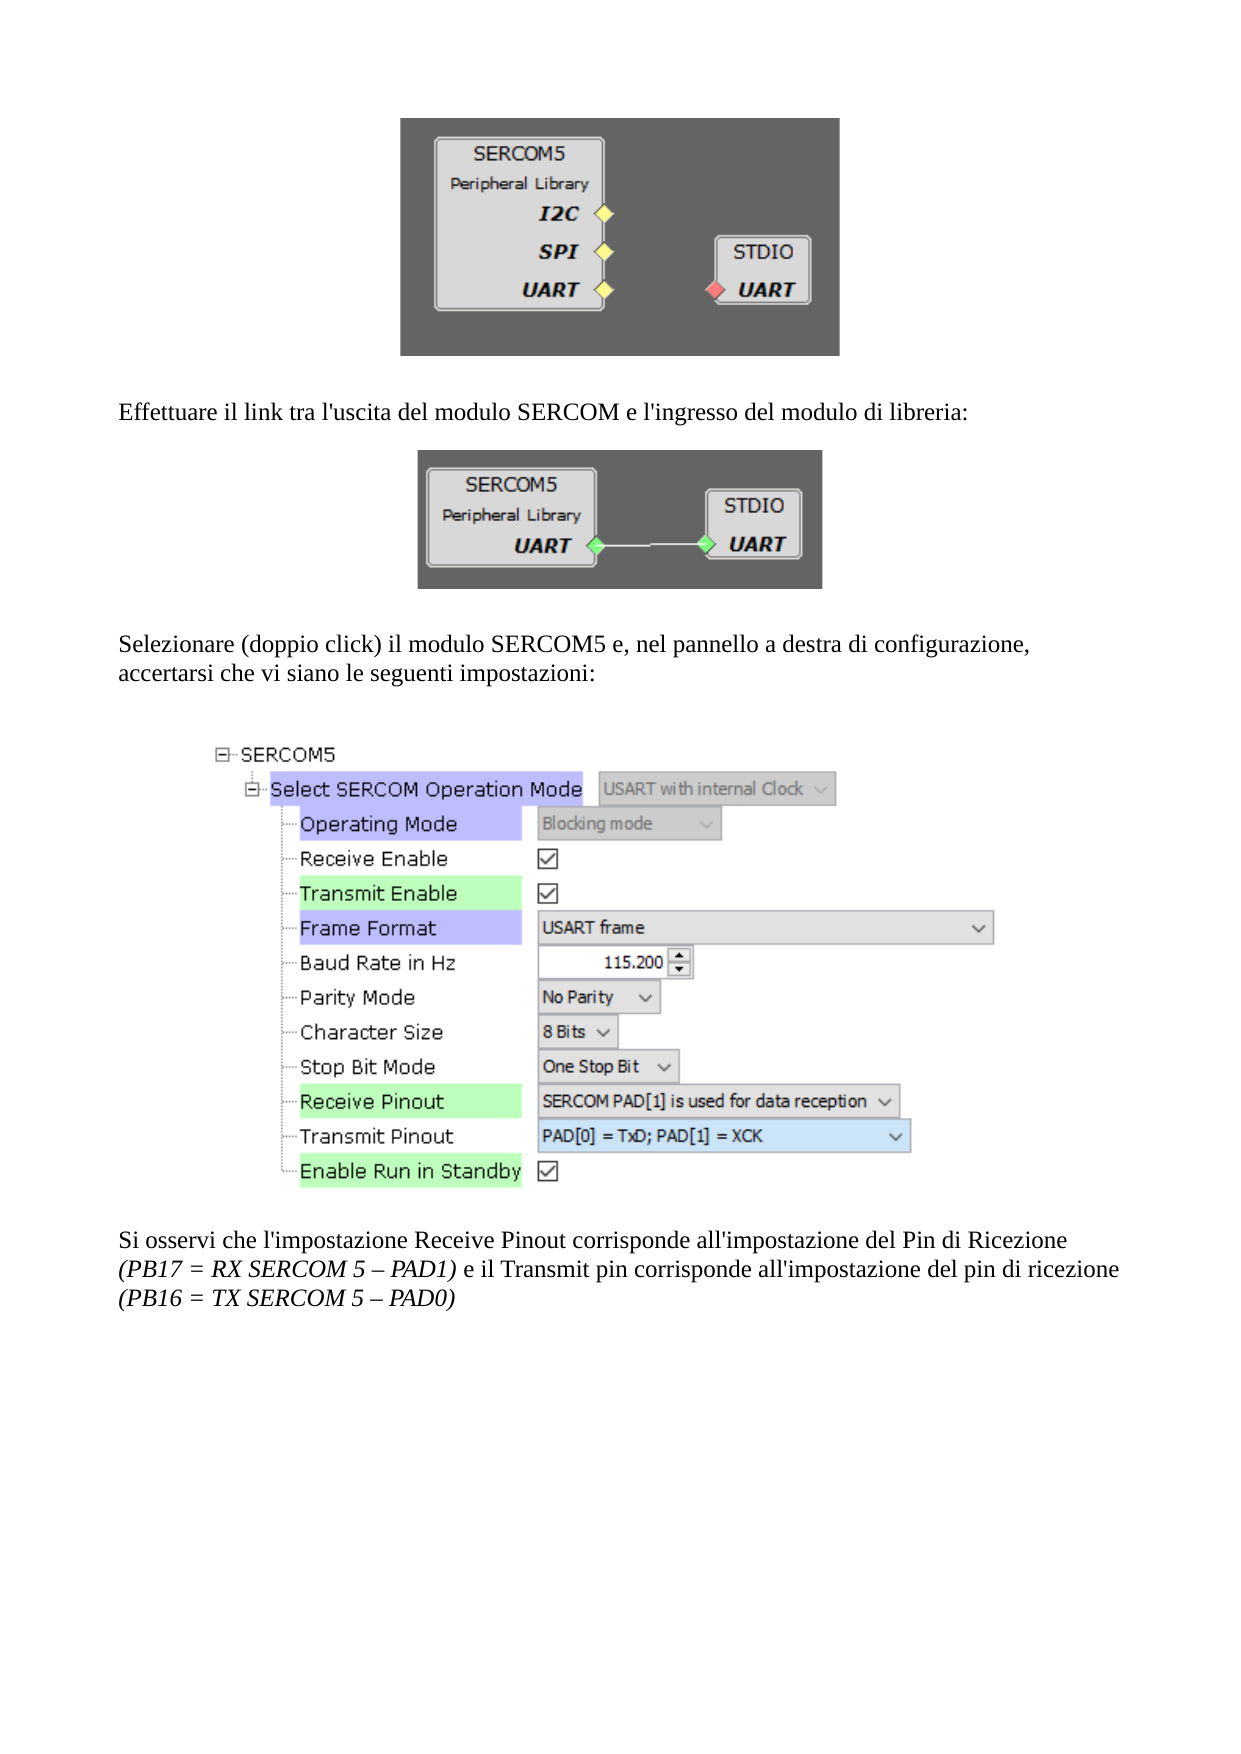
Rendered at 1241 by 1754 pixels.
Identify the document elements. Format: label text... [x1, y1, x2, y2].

text Si osservi che l'impostazione Receive Pinout corrisponde all'impostazione del Pin di Ricezione (PB17 = RX SERCOM 5 – PAD1) e il Transmit pin corrisponde all'impostazione del pin di ricezione (PB16 = TX SERCOM 5 – PAD0) [118, 741, 1122, 1311]
text Selezionare (doppio click) il modulo SERCOM5 e, nel pannello a destra di configurazione, accertarsi che vi siano le seguenti impostazioni: [118, 629, 1122, 687]
text Effettuare il link tra l'uscita del modulo SERCOM e l'ingresso del modulo di libreria: [118, 397, 1122, 426]
